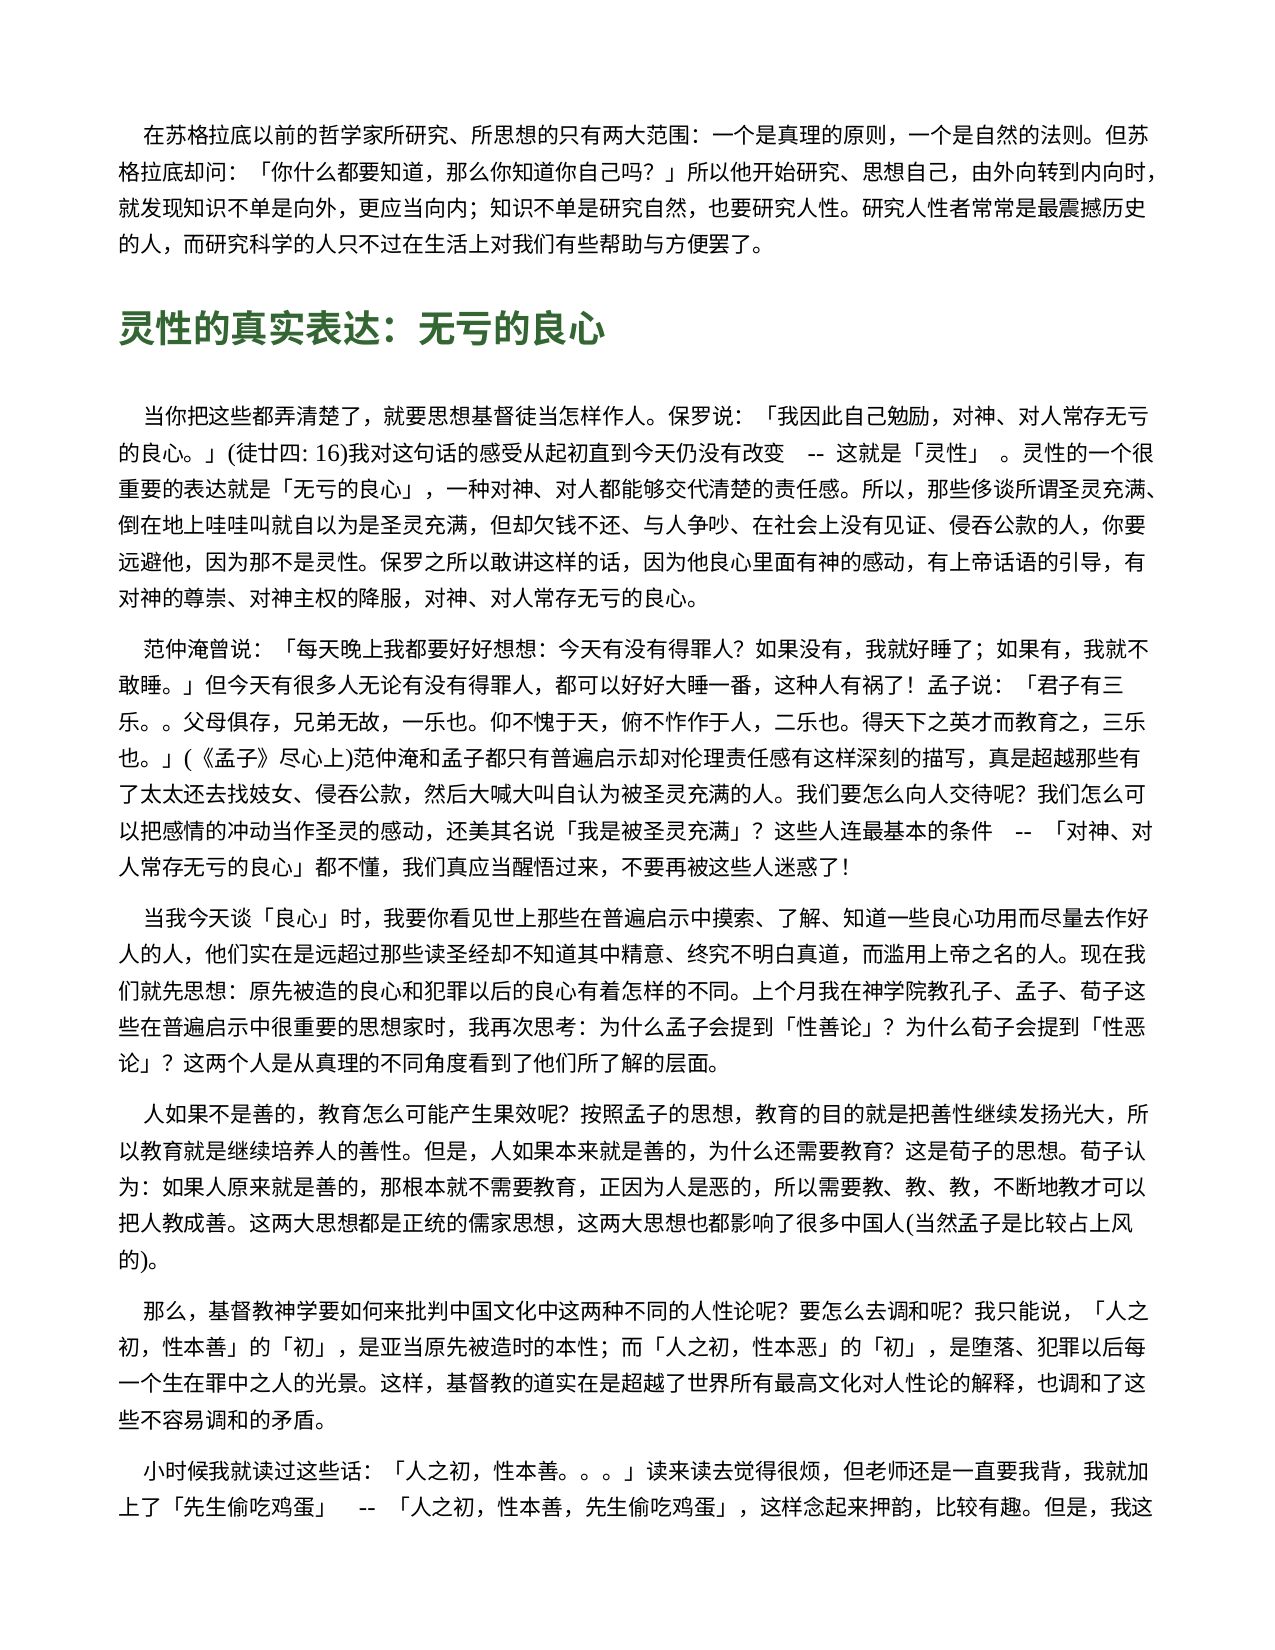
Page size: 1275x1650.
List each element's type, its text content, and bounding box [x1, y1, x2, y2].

text 当我今天谈「良心」时，我要你看见世上那些在普遍启示中摸索、了解、知道一些良心功用而尽量去作好人的人，他们实在是远超过那些读圣经却不知道其中精意、终究不明白真道，而滥用上帝之名的人。现在我们就先思想：原先被造的良心和犯罪以后的良心有着怎样的不同。上个月我在神学院教孔子、孟子、荀子这些在普遍启示中很重要的思想家时，我再次思考：为什么孟子会提到「性善论」？为什么荀子会提到「性恶论」？这两个人是从真理的不同角度看到了他们所了解的层面。 [118, 901, 1157, 1078]
text 小时候我就读过这些话：「人之初，性本善。。。」读来读去觉得很烦，但老师还是一直要我背，我就加上了「先生偷吃鸡蛋」 -- 「人之初，性本善，先生偷吃鸡蛋」，这样念起来押韵，比较有趣。但是，我这 [118, 1454, 1157, 1522]
subtitle 灵性的真实表达：无亏的良心 [118, 299, 1157, 353]
text 人如果不是善的，教育怎么可能产生果效呢？按照孟子的思想，教育的目的就是把善性继续发扬光大，所以教育就是继续培养人的善性。但是，人如果本来就是善的，为什么还需要教育？这是荀子的思想。荀子认为：如果人原来就是善的，那根本就不需要教育，正因为人是恶的，所以需要教、教、教，不断地教才可以把人教成善。这两大思想都是正统的儒家思想，这两大思想也都影响了很多中国人(当然孟子是比较占上风的)。 [118, 1097, 1157, 1274]
text 范仲淹曾说：「每天晚上我都要好好想想：今天有没有得罪人？如果没有，我就好睡了；如果有，我就不敢睡。」但今天有很多人无论有没有得罪人，都可以好好大睡一番，这种人有祸了！孟子说：「君子有三乐。。父母俱存，兄弟无故，一乐也。仰不愧于天，俯不怍作于人，二乐也。得天下之英才而教育之，三乐也。」(《孟子》尽心上)范仲淹和孟子都只有普遍启示却对伦理责任感有这样深刻的描写，真是超越那些有了太太还去找妓女、侵吞公款，然后大喊大叫自认为被圣灵充满的人。我们要怎么向人交待呢？我们怎么可以把感情的冲动当作圣灵的感动，还美其名说「我是被圣灵充满」？这些人连最基本的条件 -- 「对神、对人常存无亏的良心」都不懂，我们真应当醒悟过来，不要再被这些人迷惑了！ [118, 632, 1157, 882]
text 当你把这些都弄清楚了，就要思想基督徒当怎样作人。保罗说：「我因此自己勉励，对神、对人常存无亏的良心。」(徒廿四: 16)我对这句话的感受从起初直到今天仍没有改变 -- 这就是「灵性」 。灵性的一个很重要的表达就是「无亏的良心」，一种对神、对人都能够交代清楚的责任感。所以，那些侈谈所谓圣灵充满、倒在地上哇哇叫就自以为是圣灵充满，但却欠钱不还、与人争吵、在社会上没有见证、侵吞公款的人，你要远避他，因为那不是灵性。保罗之所以敢讲这样的话，因为他良心里面有神的感动，有上帝话语的引导，有对神的尊崇、对神主权的降服，对神、对人常存无亏的良心。 [118, 366, 1157, 613]
text 那么，基督教神学要如何来批判中国文化中这两种不同的人性论呢？要怎么去调和呢？我只能说，「人之初，性本善」的「初」，是亚当原先被造时的本性；而「人之初，性本恶」的「初」，是堕落、犯罪以后每一个生在罪中之人的光景。这样，基督教的道实在是超越了世界所有最高文化对人性论的解释，也调和了这些不容易调和的矛盾。 [118, 1294, 1157, 1434]
text 在苏格拉底以前的哲学家所研究、所思想的只有两大范围：一个是真理的原则，一个是自然的法则。但苏格拉底却问：「你什么都要知道，那么你知道你自己吗？」所以他开始研究、思想自己，由外向转到内向时，就发现知识不单是向外，更应当向内；知识不单是研究自然，也要研究人性。研究人性者常常是最震撼历史的人，而研究科学的人只不过在生活上对我们有些帮助与方便罢了。 [118, 118, 1157, 259]
